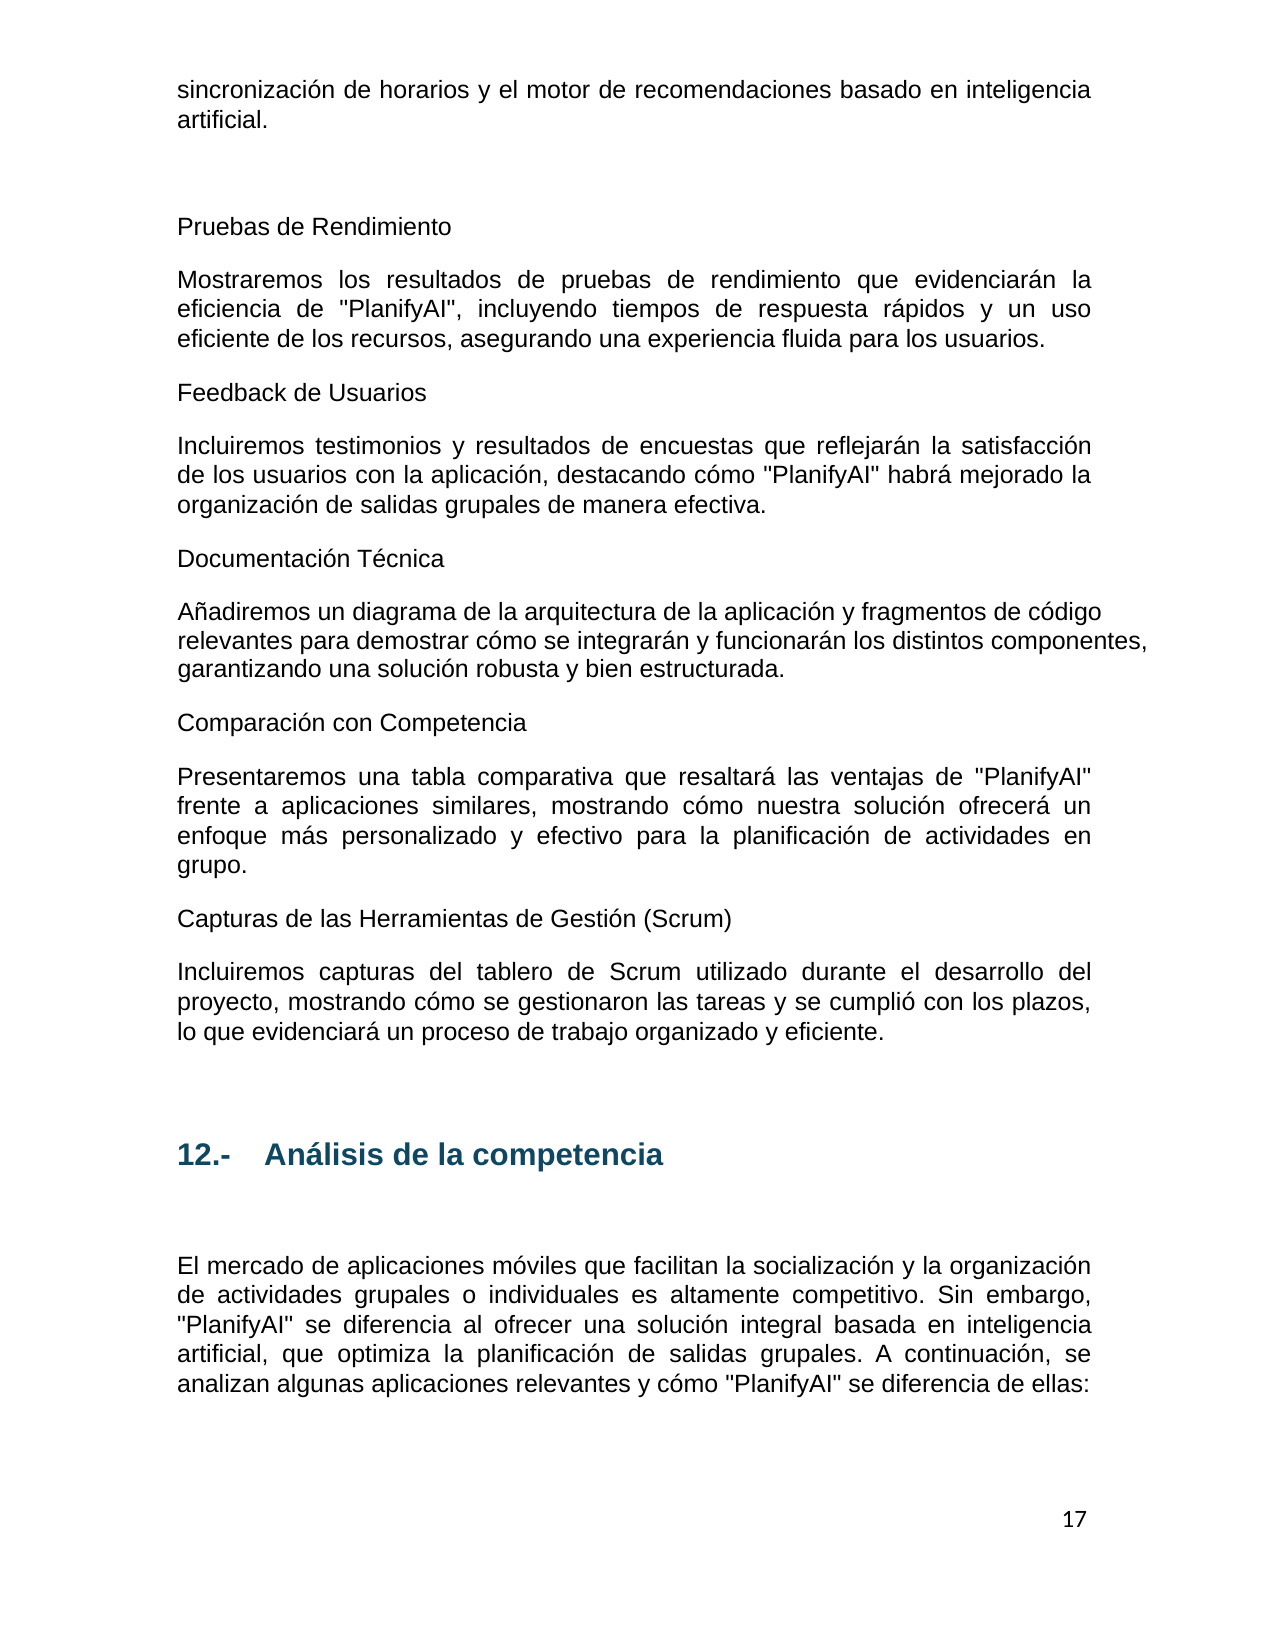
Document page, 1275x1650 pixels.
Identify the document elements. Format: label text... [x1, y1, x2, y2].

text Incluiremos capturas del tablero de Scrum utilizado durante el desarrollo del proyecto, mostrando cómo se gestionaron las tareas y se cumplió con los plazos, lo que evidenciará un proceso de trabajo organizado y eficiente. [177, 957, 1093, 1045]
subtitle 12.- Análisis de la competencia [177, 1136, 1177, 1172]
text Documentación Técnica [177, 543, 1093, 572]
text Pruebas de Rendimiento [177, 211, 1093, 240]
text Incluiremos testimonios y resultados de encuestas que reflejarán la satisfacción de los usuarios con la aplicación, destacando cómo "PlanifyAI" habrá mejorado la organización de salidas grupales de manera efectiva. [177, 431, 1093, 519]
text Añadiremos un diagrama de la arquitectura de la aplicación y fragmentos de código relevantes para demostrar cómo se integrarán y funcionarán los distintos componentes, garantizando una solución robusta y bien estructurada. [177, 597, 1214, 683]
text Presentaremos una tabla comparativa que resaltará las ventajas de "PlanifyAI" frente a aplicaciones similares, mostrando cómo nuestra solución ofrecerá un enfoque más personalizado y efectivo para la planificación de actividades en grupo. [177, 762, 1093, 879]
text Capturas de las Herramientas de Gestión (Scrum) [177, 904, 1093, 933]
text Feedback de Usuarios [177, 377, 1093, 406]
text Comparación con Competencia [177, 708, 1093, 737]
text El mercado de aplicaciones móviles que facilitan la socialización y la organización de actividades grupales o individuales es altamente competitivo. Sin embargo, "PlanifyAI" se diferencia al ofrecer una solución integral basada en inteligencia artificial, que optimiza la planificación de salidas grupales. A continuación, se analizan algunas aplicaciones relevantes y cómo "PlanifyAI" se diferencia de ellas: [177, 1251, 1093, 1398]
text sincronización de horarios y el motor de recomendaciones basado en inteligencia artificial. [177, 75, 1093, 133]
text Mostraremos los resultados de pruebas de rendimiento que evidenciarán la eficiencia de "PlanifyAI", incluyendo tiempos de respuesta rápidos y un uso eficiente de los recursos, asegurando una experiencia fluida para los usuarios. [177, 265, 1093, 353]
